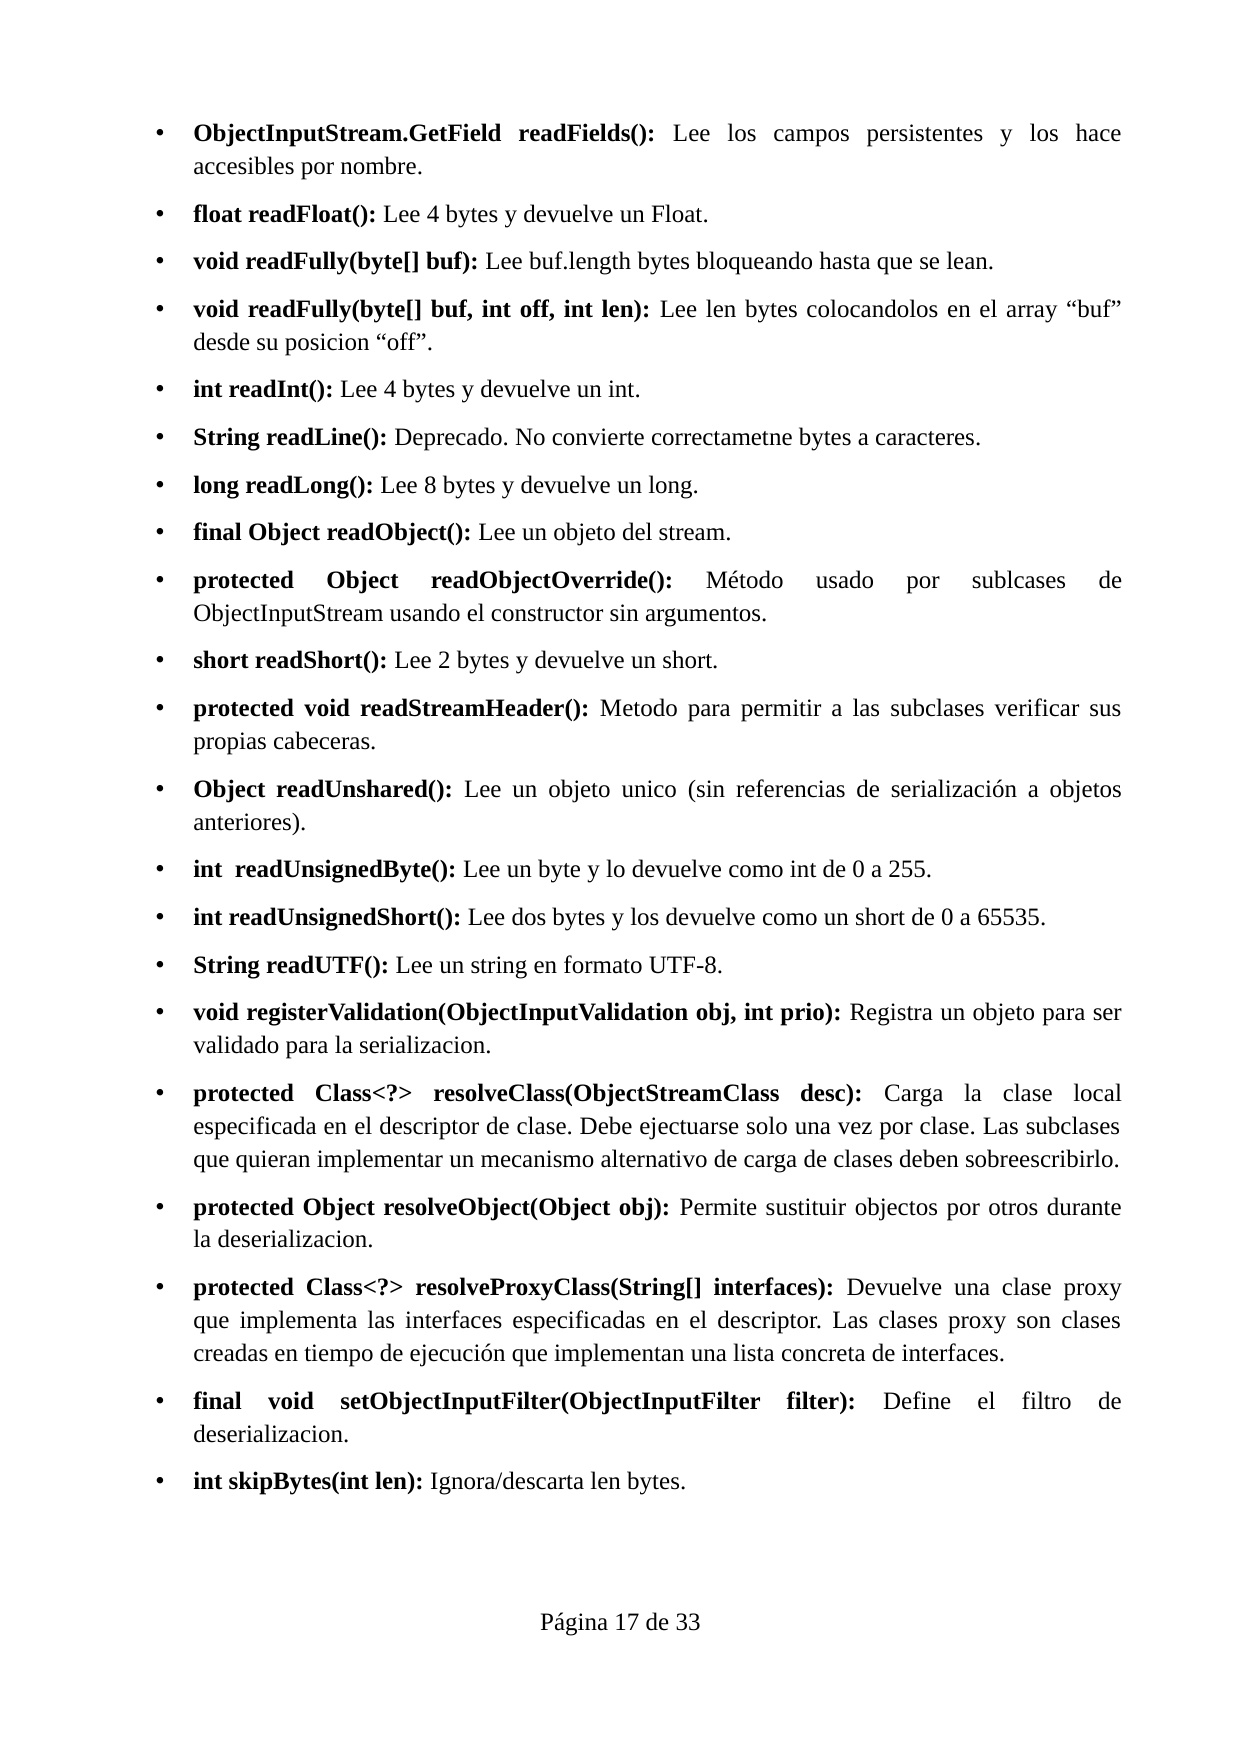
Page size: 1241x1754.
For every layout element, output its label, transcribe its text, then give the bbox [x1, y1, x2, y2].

list float readFloat(): Lee 4 bytes y devuelve un Float. [156, 199, 1122, 227]
list String readUTF(): Lee un string en formato UTF-8. [156, 950, 1122, 978]
list long readLong(): Lee 8 bytes y devuelve un long. [156, 470, 1122, 498]
list protected Object readObjectOverride(): Método usado por sublcases de ObjectInputStream usando el constructor sin argumentos. [156, 565, 1122, 627]
list protected void readStreamHeader(): Metodo para permitir a las subclases verificar sus propias cabeceras. [156, 693, 1122, 755]
list void registerValidation(ObjectInputValidation obj, int prio): Registra un objeto para ser validado para la serializacion. [156, 997, 1122, 1059]
list void readFully(byte[] buf, int off, int len): Lee len bytes colocandolos en el array “buf” desde su posicion “off”. [156, 294, 1122, 356]
list void readFully(byte[] buf): Lee buf.length bytes bloqueando hasta que se lean. [156, 246, 1122, 275]
list final void setObjectInputFilter(ObjectInputFilter filter): Define el filtro de deserializacion. [156, 1386, 1122, 1448]
list protected Object resolveObject(Object obj): Permite sustituir objectos por otros durante la deserializacion. [156, 1192, 1122, 1253]
list int skipBytes(int len): Ignora/descarta len bytes. [156, 1466, 1122, 1495]
list int readUnsignedShort(): Lee dos bytes y los devuelve como un short de 0 a 65535. [156, 902, 1122, 931]
list protected Class<?> resolveClass(ObjectStreamClass desc): Carga la clase local especificada en el descriptor de clase. Debe ejectuarse solo una vez por clase. Las subclases que quieran implementar un mecanismo alternativo de carga de clases deben sobreescribirlo. [156, 1078, 1122, 1173]
list final Object readObject(): Lee un objeto del stream. [156, 517, 1122, 546]
list int readInt(): Lee 4 bytes y devuelve un int. [156, 374, 1122, 403]
list String readLine(): Deprecado. No convierte correctametne bytes a caracteres. [156, 422, 1122, 451]
list short readShort(): Lee 2 bytes y devuelve un short. [156, 646, 1122, 674]
list protected Class<?> resolveProxyClass(String[] interfaces): Devuelve una clase proxy que implementa las interfaces especificadas en el descriptor. Las clases proxy son clases creadas en tiempo de ejecución que implementan una lista concreta de interfaces. [156, 1272, 1122, 1367]
list int readUnsignedByte(): Lee un byte y lo devuelve como int de 0 a 255. [156, 854, 1122, 883]
list Object readUnshared(): Lee un objeto unico (sin referencias de serialización a objetos anteriores). [156, 774, 1122, 836]
list ObjectInputStream.GetField readFields(): Lee los campos persistentes y los hace accesibles por nombre. [156, 118, 1122, 180]
